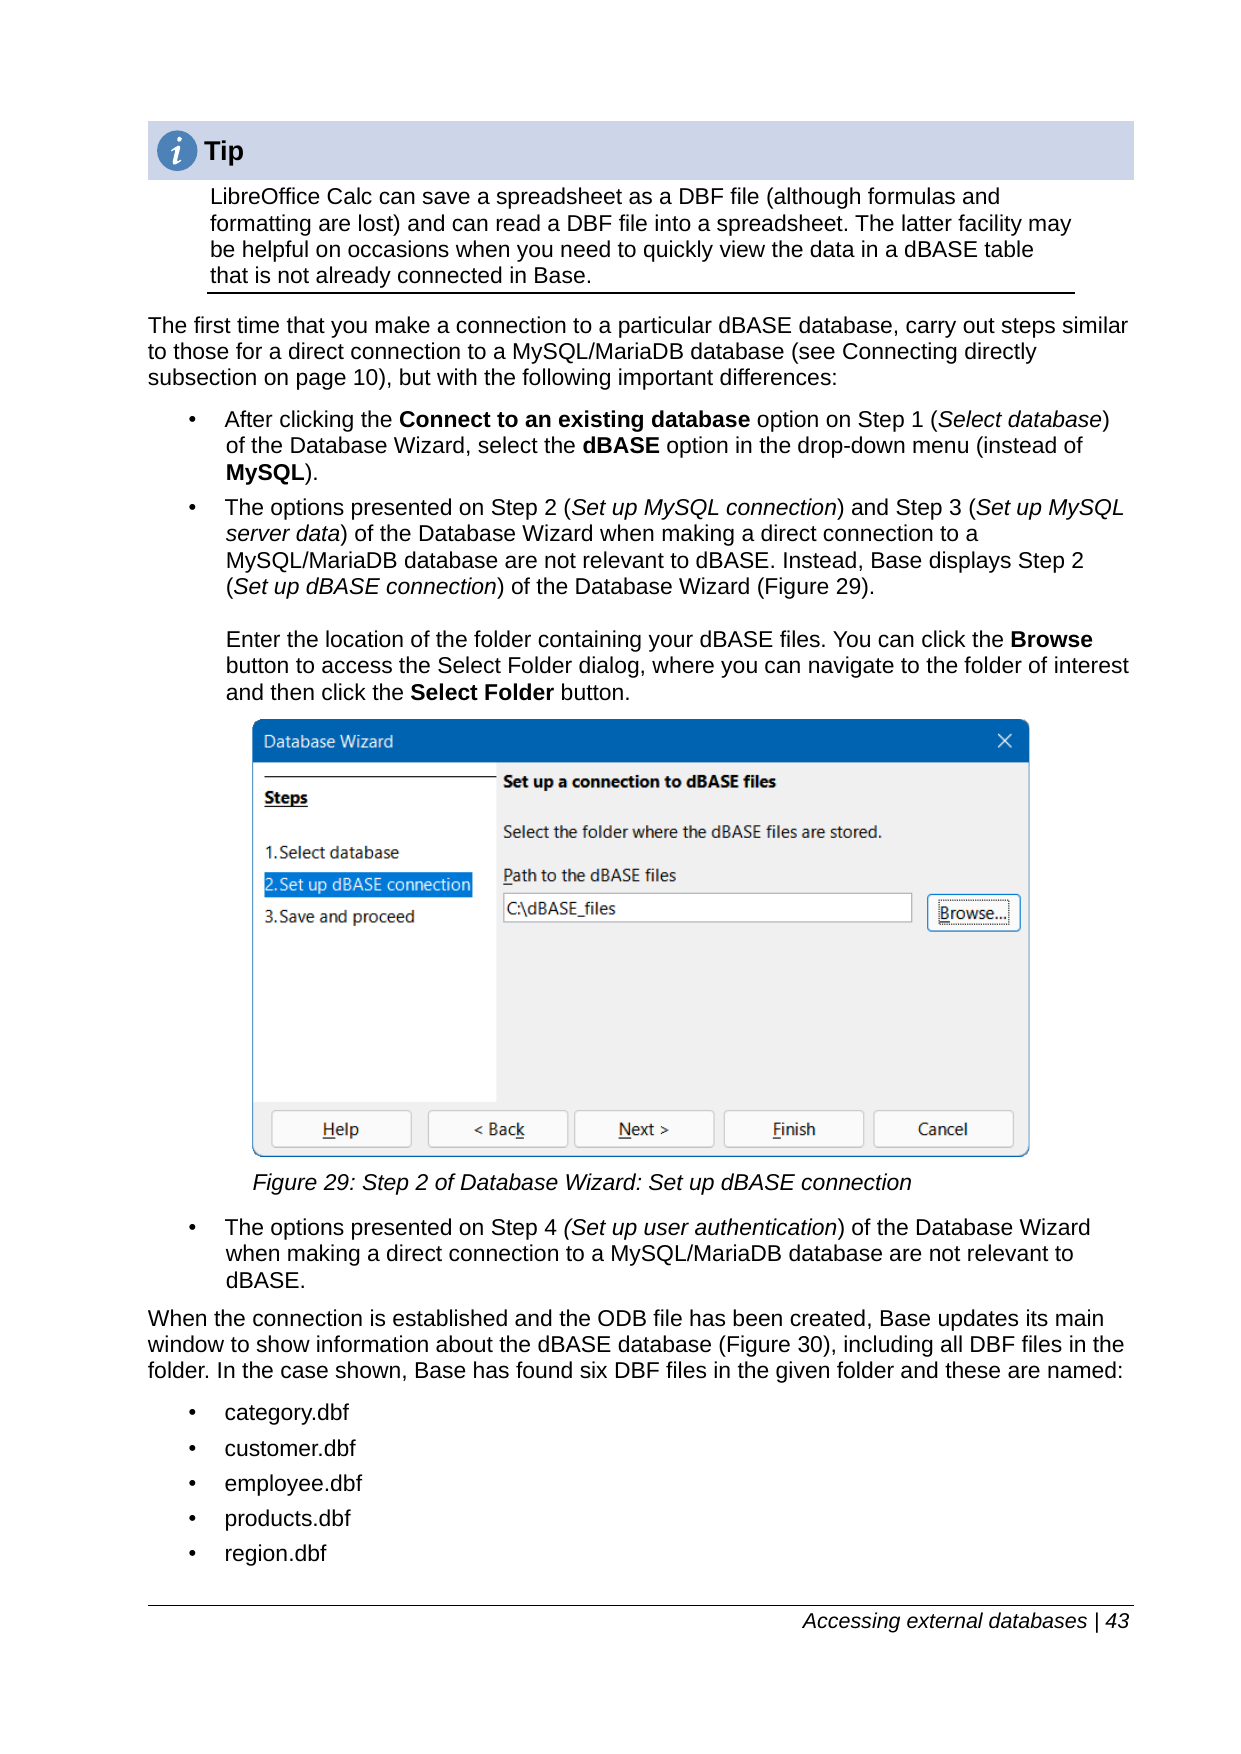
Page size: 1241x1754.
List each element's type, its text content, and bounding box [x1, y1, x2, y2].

list region.dbf [185, 1537, 1134, 1569]
text Figure 29: Step 2 of Database Wizard: Set up dBASE connection [252, 1169, 1029, 1195]
text When the connection is established and the ODB file has been created, Base updates its main window to show information about the dBASE database (Figure 30), including all DBF files in the folder. In the case shown, Base has found six DBF files in the given folder and these are named: [148, 1305, 1134, 1384]
text The first time that you make a connection to a particular dBASE database, carry out steps similar to those for a direct connection to a MySQL/MariaDB database (see Connecting directly subsection on page 10), but with the following important differences: [148, 312, 1134, 391]
list After clicking the Connect to an existing database option on Step 1 (Select database) of the Database Wizard, select the dBASE option in the drop-down menu (instead of MySQL). [185, 403, 1134, 485]
list products.dbf [185, 1502, 1134, 1531]
list category.dbf [185, 1396, 1134, 1426]
list customer.dbf [185, 1432, 1134, 1461]
subtitle Tip [148, 121, 1134, 180]
text LibreOffice Calc can save a spreadsheet as a DBF file (although formulas and formatting are lost) and can read a DBF file into a spreadsheet. The latter facility may be helpful on occasions when you need to quickly view the data in a dBASE table that is not already connected in Base. [207, 180, 1075, 292]
list employee.dbf [185, 1467, 1134, 1496]
picture [252, 719, 1030, 1157]
list The options presented on Step 2 (Set up MySQL connection) and Step 3 (Set up MySQL server data) of the Database Wizard when making a direct connection to a MySQL/MariaDB database are not relevant to dBASE. Instead, Base displays Step 2 (Set up dBASE connection) of the Database Wizard (Figure 29). Enter the location of the folder containing your dBASE files. You can click the Browse button to access the Select Folder dialog, where you can navigate to the folder of interest and then click the Select Folder button. [185, 491, 1134, 708]
list The options presented on Step 4 (Set up user authentication) of the Database Wizard when making a direct connection to a MySQL/MariaDB database are not relevant to dBASE. [185, 1211, 1134, 1296]
